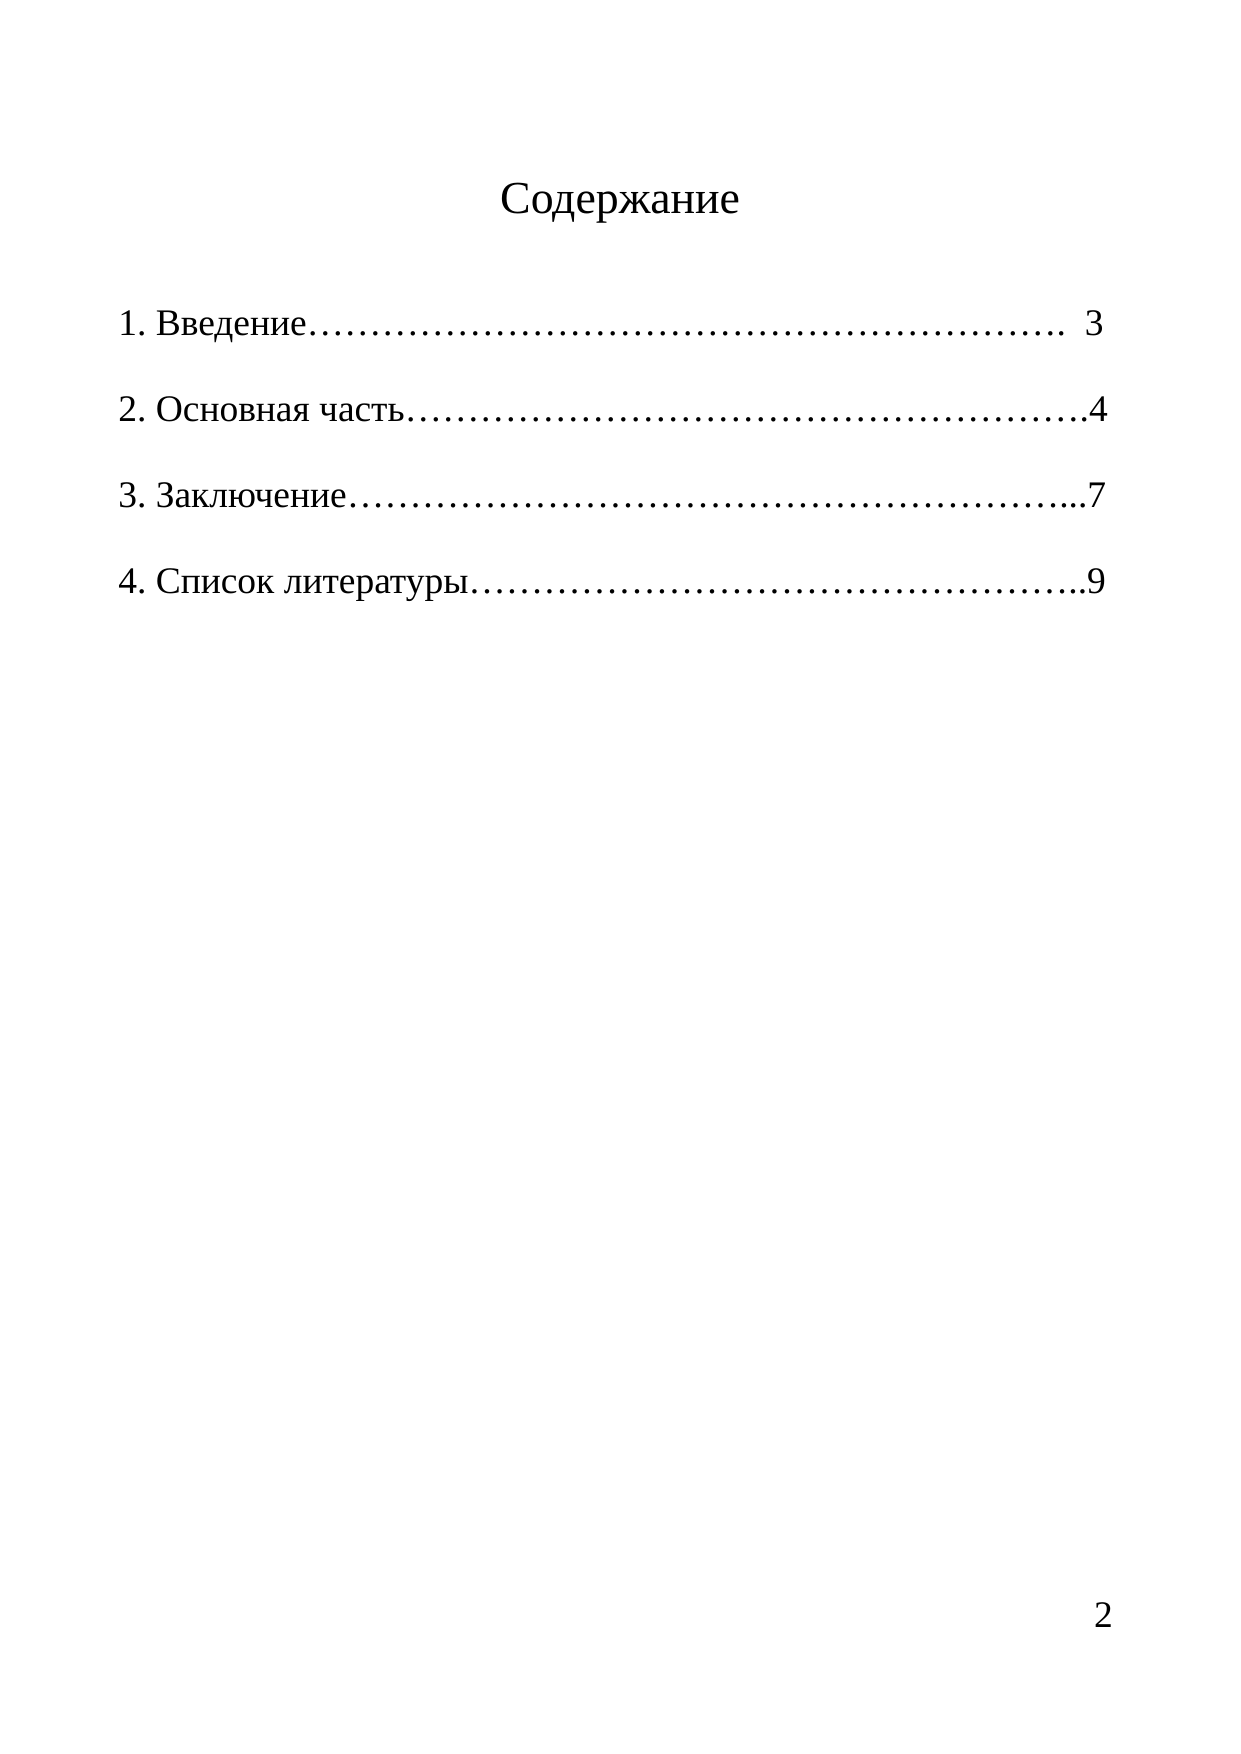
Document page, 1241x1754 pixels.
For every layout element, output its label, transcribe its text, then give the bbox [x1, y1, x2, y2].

text 2. Основная часть……………………………………………….4 [118, 386, 1122, 429]
text 3. Заключение…………………………………………………...7 [118, 473, 1122, 516]
text 1. Введение……………………………………………………. 3 [118, 300, 1122, 343]
text 4. Список литературы…………………………………………..9 [118, 559, 1122, 602]
text Содержание [118, 171, 1122, 223]
